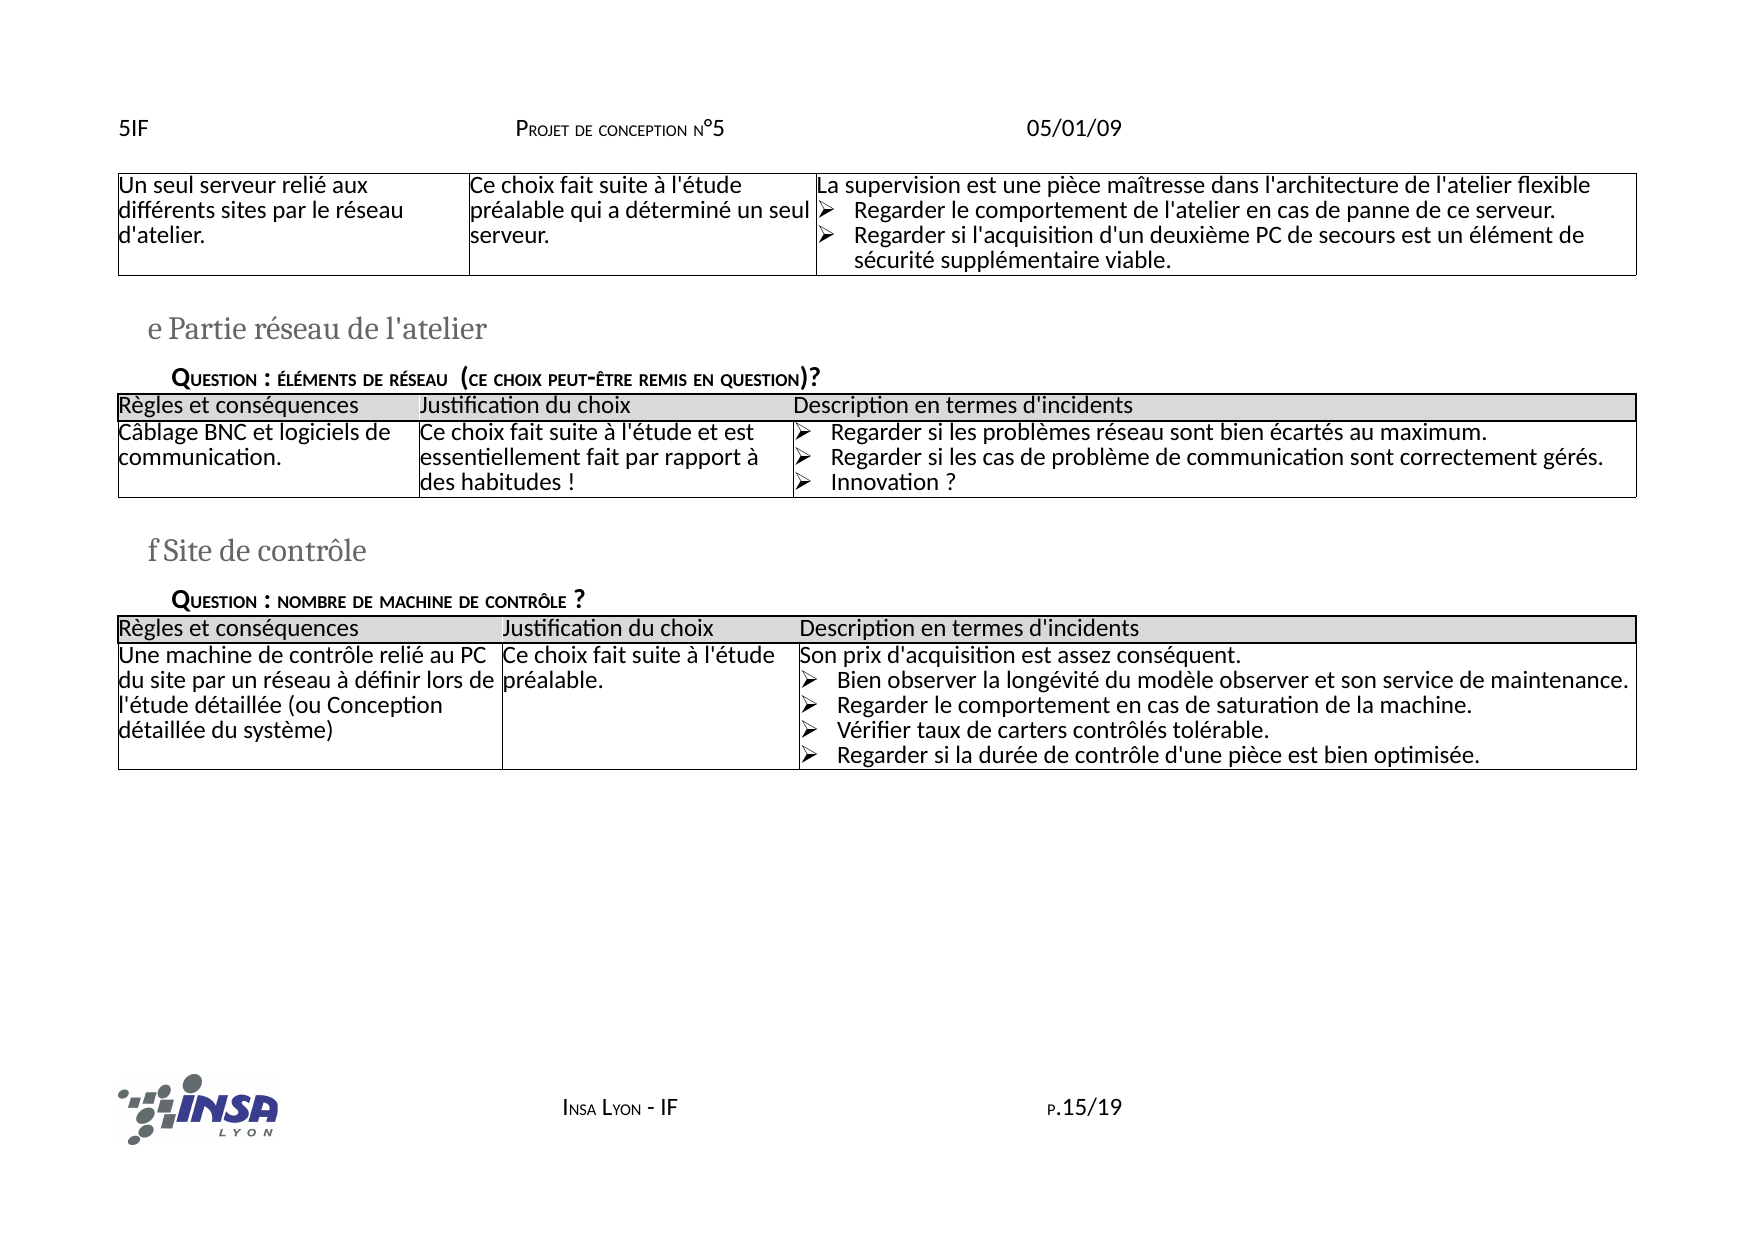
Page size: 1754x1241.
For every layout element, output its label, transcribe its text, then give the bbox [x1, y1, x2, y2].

table_header Justification du choix [503, 617, 799, 642]
subtitle Partie réseau de l'atelier [118, 310, 1636, 348]
table_cell Ce choix fait suite à l'étude et est essentiellement fait par rapport à des habitudes ! [420, 422, 793, 497]
table_cell Une machine de contrôle relié au PC du site par un réseau à définir lors de l'étude détaillée (ou Conception détaillée du système) [119, 644, 502, 769]
table_header Règles et conséquences [119, 617, 502, 642]
picture [118, 1074, 278, 1145]
table_cell Regarder si les problèmes réseau sont bien écartés au maximum. Regarder si les cas de problème de communication sont correctement gérés. Innovation ? [794, 422, 1636, 497]
table_cell Ce choix fait suite à l'étude préalable qui a déterminé un seul serveur. [470, 174, 816, 275]
table_cell Un seul serveur relié aux différents sites par le réseau d'atelier. [119, 174, 469, 275]
table_header Description en termes d'incidents [799, 617, 1635, 642]
table_cell Son prix d'acquisition est assez conséquent. Bien observer la longévité du modèle observer et son service de maintenance. Regarder le comportement en cas de saturation de la machine. Vérifier taux de carters contrôlés tolérable. Regarder si la durée de contrôle d'une pièce est bien optimisée. [800, 644, 1636, 769]
table_cell La supervision est une pièce maîtresse dans l'architecture de l'atelier flexible Regarder le comportement de l'atelier en cas de panne de ce serveur. Regarder si l'acquisition d'un deuxième PC de secours est un élément de sécurité supplémentaire viable. [817, 174, 1636, 275]
subtitle Question : nombre de machine de contrôle ? [118, 588, 1636, 615]
table_cell Câblage BNC et logiciels de communication. [119, 422, 419, 497]
table_header Justification du choix [420, 395, 793, 420]
table_cell Ce choix fait suite à l'étude préalable. [503, 644, 799, 769]
table_header Description en termes d'incidents [793, 395, 1635, 420]
subtitle Question : éléments de réseau (ce choix peut-être remis en question)? [118, 365, 1636, 393]
subtitle Site de contrôle [118, 532, 1636, 570]
table_header Règles et conséquences [119, 395, 419, 420]
